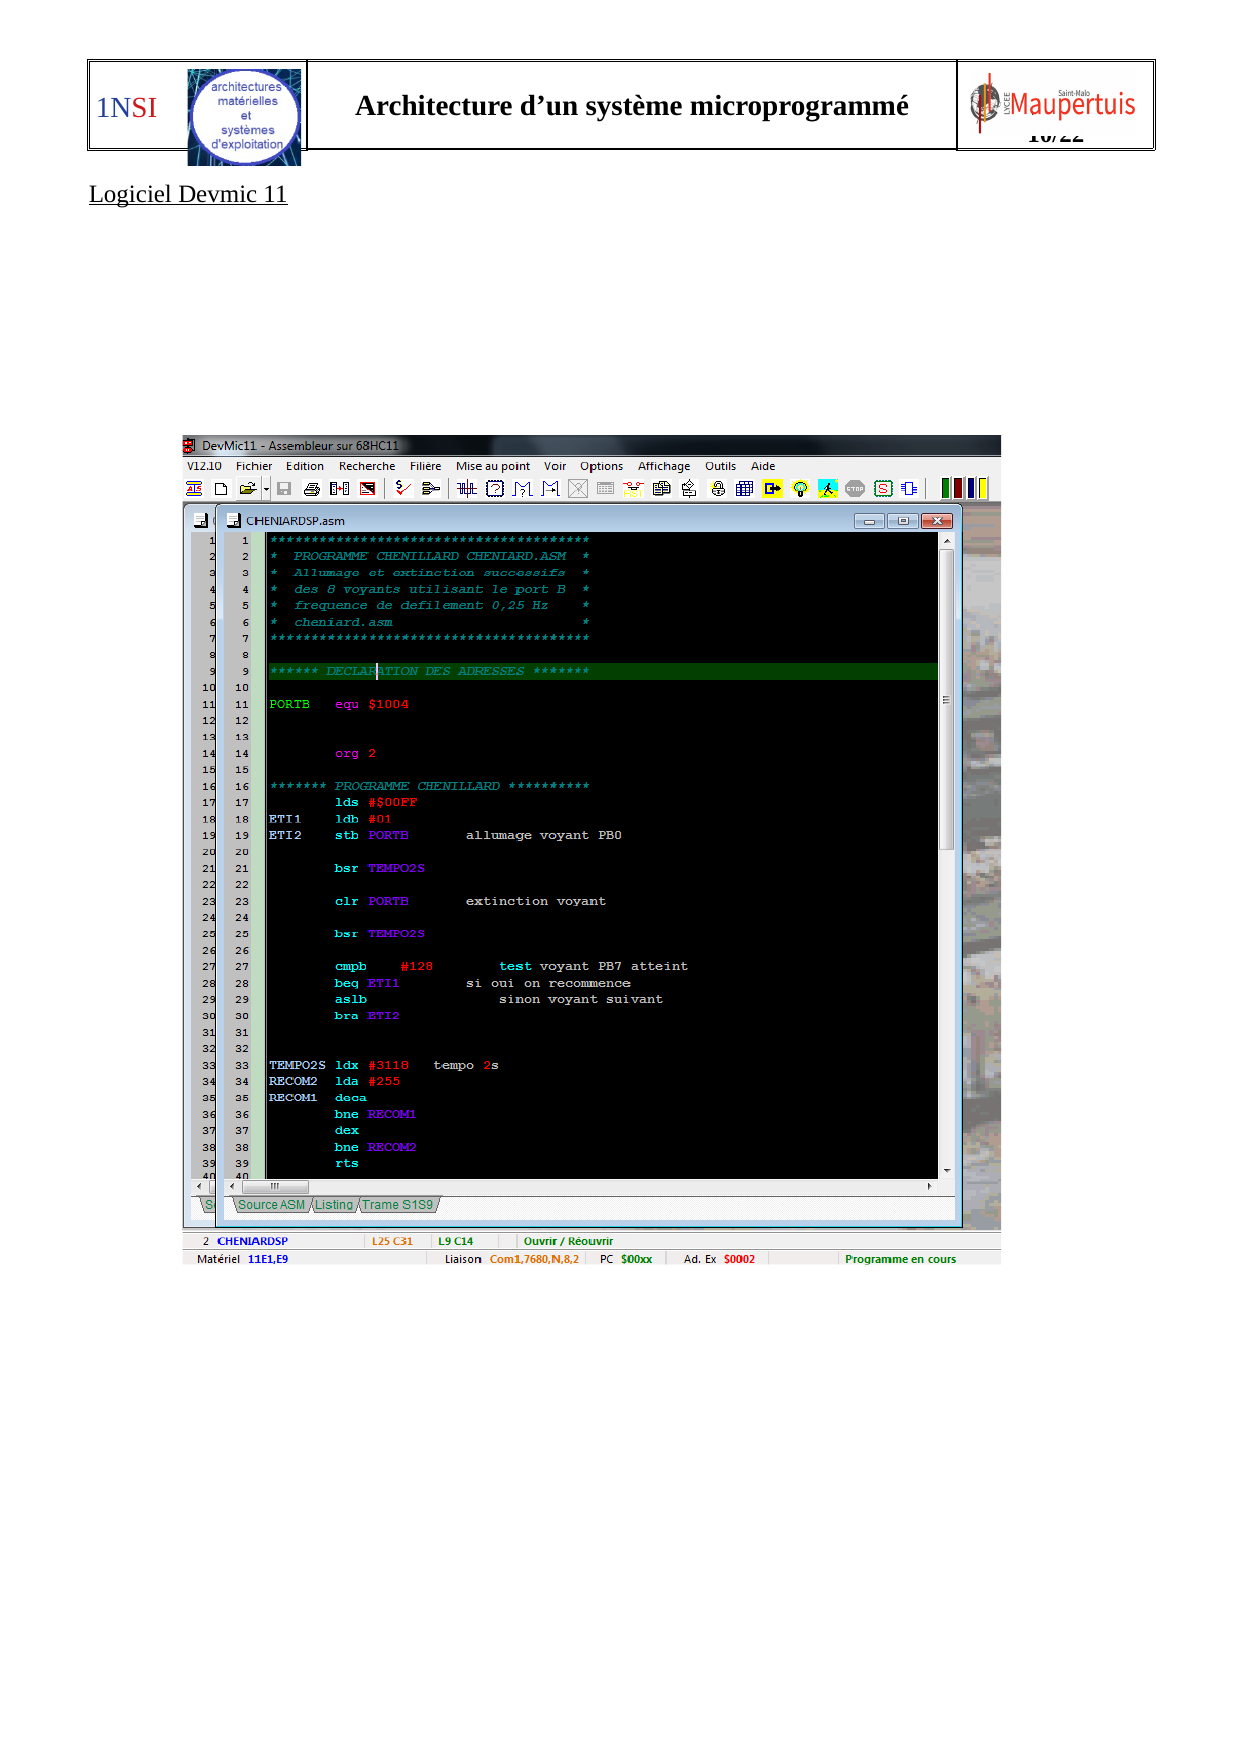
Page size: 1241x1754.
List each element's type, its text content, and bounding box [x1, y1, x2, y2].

text Logiciel Devmic 11 [88, 179, 1181, 207]
picture [970, 70, 1137, 136]
picture [182, 435, 1002, 1265]
picture [187, 69, 302, 166]
